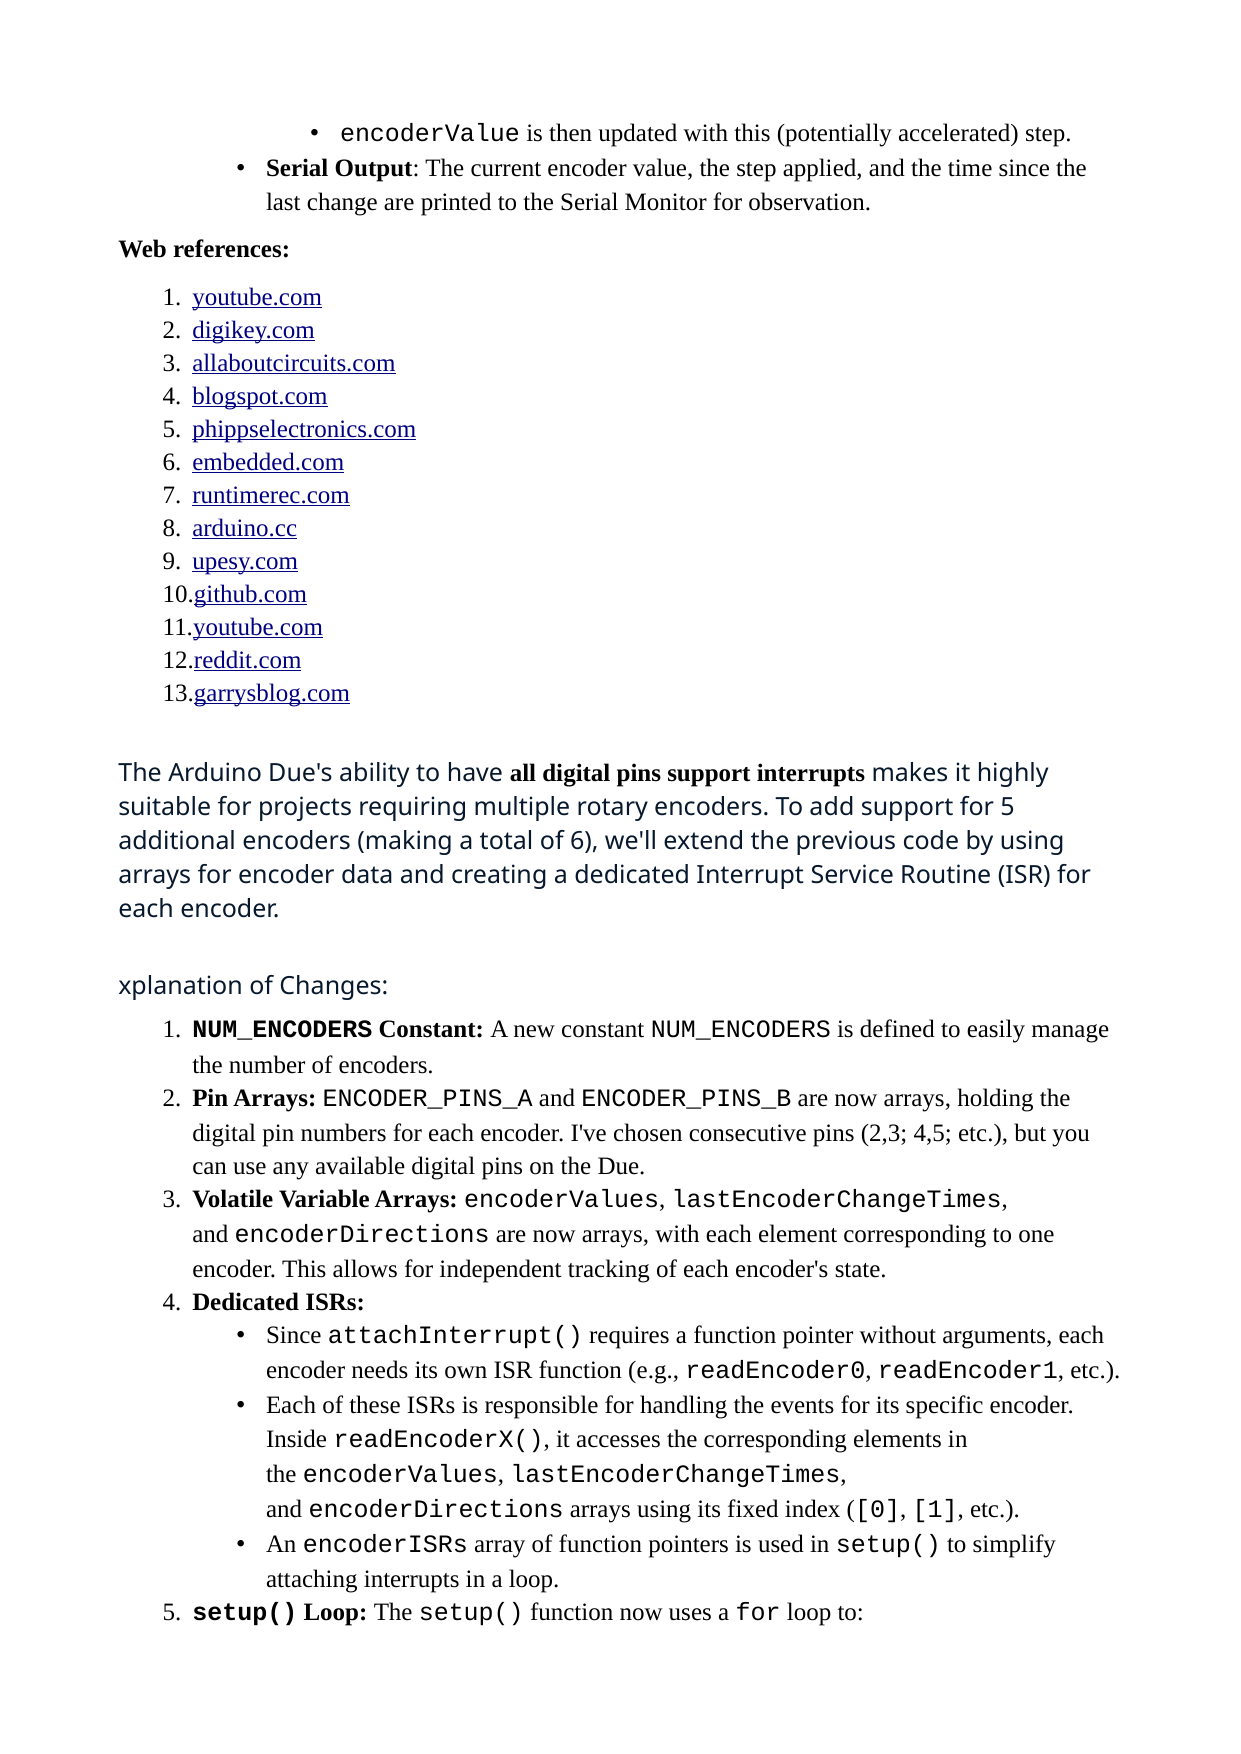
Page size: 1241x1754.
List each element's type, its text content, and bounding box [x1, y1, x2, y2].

list arduino.cc [162, 513, 1122, 542]
list runtimerec.com [162, 480, 1122, 509]
list youtube.com [162, 612, 1122, 641]
list Pin Arrays: ENCODER_PINS_A and ENCODER_PINS_B are now arrays, holding the digital pin numbers for each encoder. I've chosen consecutive pins (2,3; 4,5; etc.), but you can use any available digital pins on the Due. [162, 1083, 1122, 1179]
list allaboutcircuits.com [162, 348, 1122, 377]
list github.com [162, 579, 1122, 608]
list blogspot.com [162, 381, 1122, 409]
list encoderValue is then updated with this (potentially accelerated) step. [310, 118, 1122, 149]
text The Arduino Due's ability to have all digital pins support interrupts makes it highly suitable for projects requiring multiple rotary encoders. To add support for 5 additional encoders (making a total of 6), we'll extend the previous code by using arrays for encoder data and creating a dedicated Interrupt Service Routine (ISR) for each encoder. [118, 754, 1122, 925]
list youtube.com [162, 282, 1122, 311]
list upesy.com [162, 546, 1122, 575]
list setup() Loop: The setup() function now uses a for loop to: [162, 1597, 1122, 1628]
list Dedicated ISRs: [162, 1287, 1122, 1316]
list NUM_ENCODERS Constant: A new constant NUM_ENCODERS is defined to easily manage the number of encoders. [162, 1014, 1122, 1078]
list Serial Output: The current encoder value, the step applied, and the time since the last change are printed to the Serial Monitor for observation. [236, 153, 1122, 215]
subtitle xplanation of Changes: [118, 968, 1122, 1002]
list Each of these ISRs is responsible for handling the events for its specific encoder. Inside readEncoderX(), it accesses the corresponding elements in the encoderValues, lastEncoderChangeTimes, and encoderDirections arrays using its fixed index ([0], [1], etc.). [236, 1391, 1122, 1525]
list reddit.com [162, 645, 1122, 674]
list embedded.com [162, 447, 1122, 476]
list digikey.com [162, 315, 1122, 343]
list Volatile Variable Arrays: encoderValues, lastEncoderChangeTimes, and encoderDirections are now arrays, with each element corresponding to one encoder. This allows for independent tracking of each encoder's state. [162, 1184, 1122, 1283]
list Since attachInterrupt() requires a function pointer without arguments, each encoder needs its own ISR function (e.g., readEncoder0, readEncoder1, etc.). [236, 1320, 1122, 1386]
list phippselectronics.com [162, 414, 1122, 443]
text Web references: [118, 234, 1122, 263]
list An encoderISRs array of function pointers is used in setup() to simplify attaching interrupts in a loop. [236, 1529, 1122, 1593]
list garrysblog.com [162, 678, 1122, 707]
